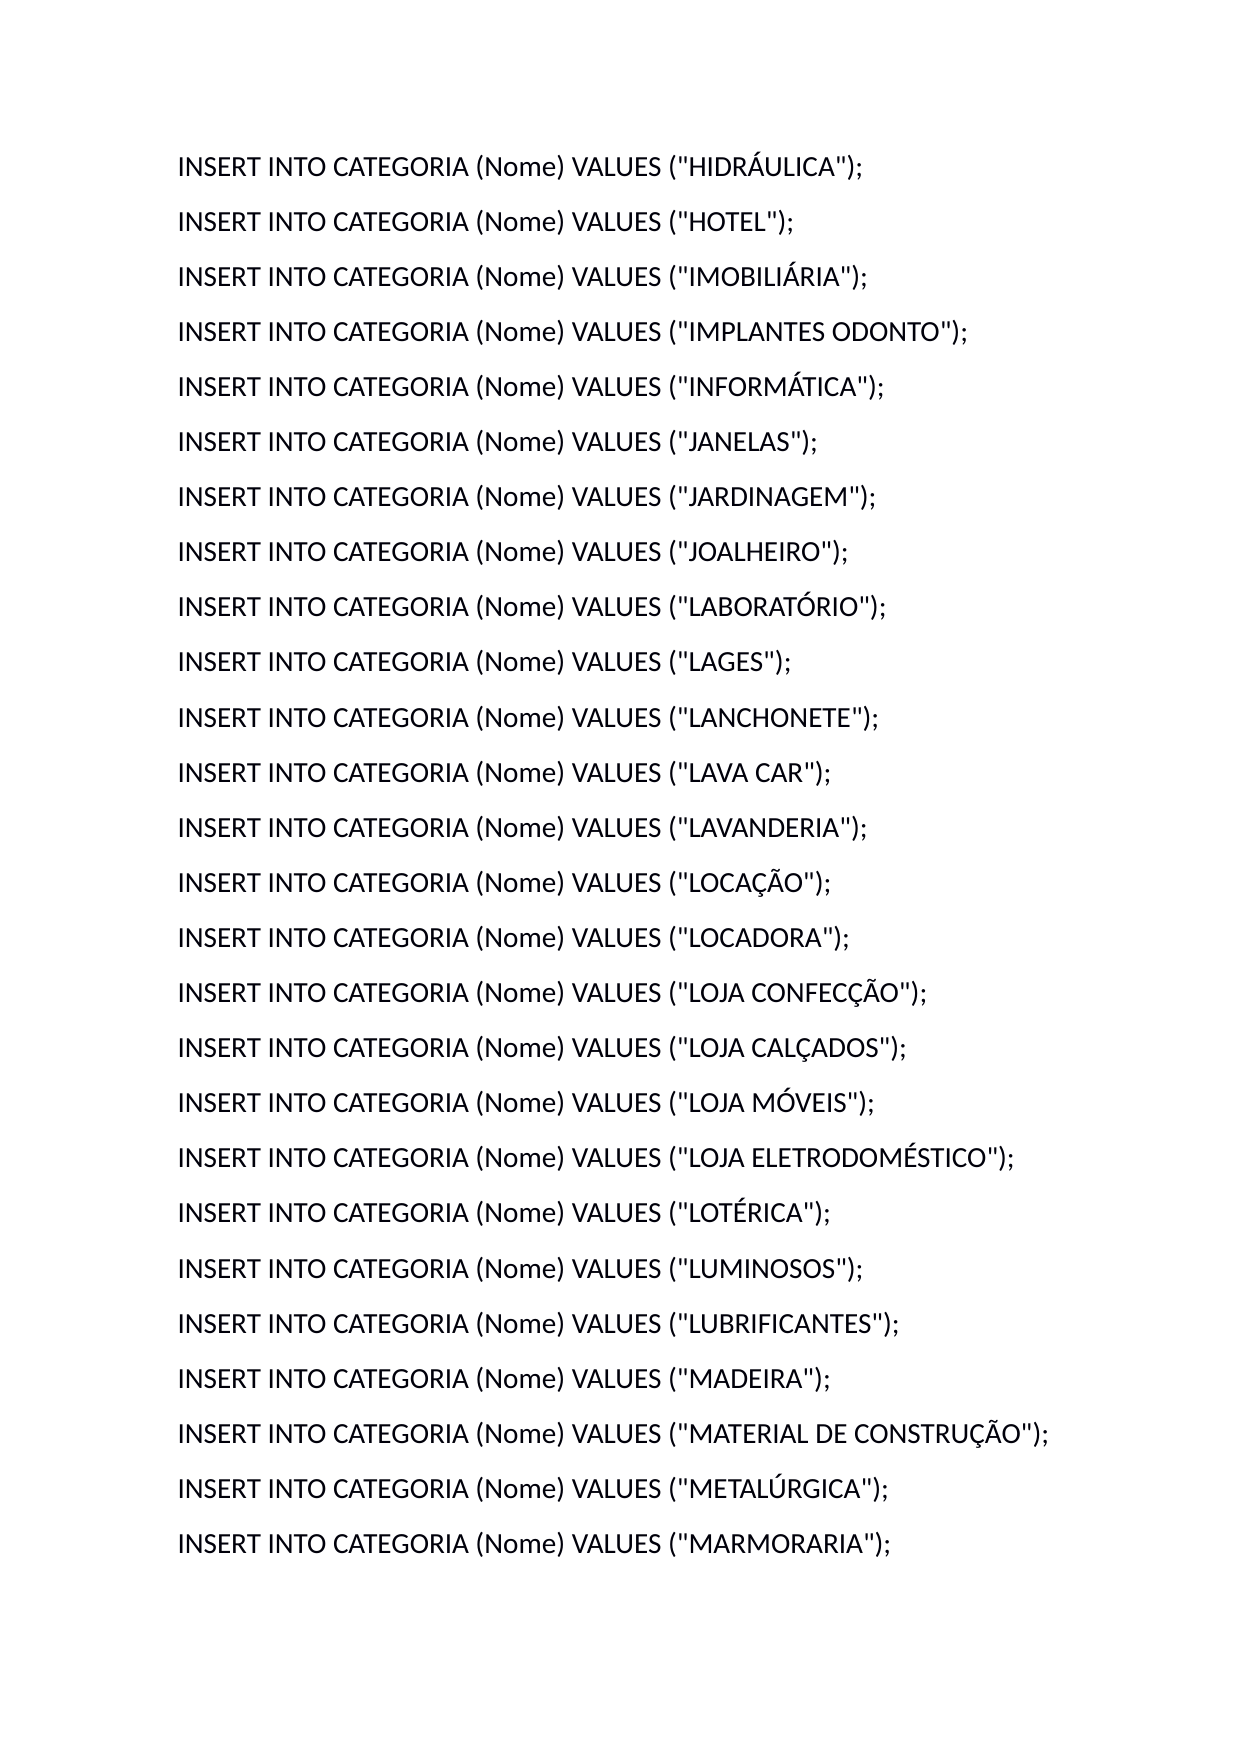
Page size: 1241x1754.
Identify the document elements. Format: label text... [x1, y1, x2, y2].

text INSERT INTO CATEGORIA (Nome) VALUES ("LAGES"); [177, 643, 1063, 679]
text INSERT INTO CATEGORIA (Nome) VALUES ("MATERIAL DE CONSTRUÇÃO"); [177, 1415, 1063, 1451]
text INSERT INTO CATEGORIA (Nome) VALUES ("INFORMÁTICA"); [177, 368, 1063, 404]
text INSERT INTO CATEGORIA (Nome) VALUES ("IMOBILIÁRIA"); [177, 258, 1063, 293]
text INSERT INTO CATEGORIA (Nome) VALUES ("LOJA MÓVEIS"); [177, 1084, 1063, 1120]
text INSERT INTO CATEGORIA (Nome) VALUES ("JOALHEIRO"); [177, 533, 1063, 569]
text INSERT INTO CATEGORIA (Nome) VALUES ("LOCADORA"); [177, 919, 1063, 955]
text INSERT INTO CATEGORIA (Nome) VALUES ("METALÚRGICA"); [177, 1470, 1063, 1506]
text INSERT INTO CATEGORIA (Nome) VALUES ("LAVANDERIA"); [177, 809, 1063, 844]
text INSERT INTO CATEGORIA (Nome) VALUES ("HOTEL"); [177, 203, 1063, 238]
text INSERT INTO CATEGORIA (Nome) VALUES ("MADEIRA"); [177, 1360, 1063, 1396]
text INSERT INTO CATEGORIA (Nome) VALUES ("LOCAÇÃO"); [177, 864, 1063, 899]
text INSERT INTO CATEGORIA (Nome) VALUES ("LOJA CALÇADOS"); [177, 1029, 1063, 1065]
text INSERT INTO CATEGORIA (Nome) VALUES ("JARDINAGEM"); [177, 478, 1063, 514]
text INSERT INTO CATEGORIA (Nome) VALUES ("LANCHONETE"); [177, 699, 1063, 734]
text INSERT INTO CATEGORIA (Nome) VALUES ("LOJA CONFECÇÃO"); [177, 974, 1063, 1010]
text INSERT INTO CATEGORIA (Nome) VALUES ("IMPLANTES ODONTO"); [177, 313, 1063, 348]
text INSERT INTO CATEGORIA (Nome) VALUES ("LAVA CAR"); [177, 754, 1063, 789]
text INSERT INTO CATEGORIA (Nome) VALUES ("LUMINOSOS"); [177, 1250, 1063, 1285]
text INSERT INTO CATEGORIA (Nome) VALUES ("LUBRIFICANTES"); [177, 1305, 1063, 1340]
text INSERT INTO CATEGORIA (Nome) VALUES ("JANELAS"); [177, 423, 1063, 459]
text INSERT INTO CATEGORIA (Nome) VALUES ("MARMORARIA"); [177, 1525, 1063, 1561]
text INSERT INTO CATEGORIA (Nome) VALUES ("HIDRÁULICA"); [177, 148, 1063, 183]
text INSERT INTO CATEGORIA (Nome) VALUES ("LABORATÓRIO"); [177, 588, 1063, 624]
text INSERT INTO CATEGORIA (Nome) VALUES ("LOTÉRICA"); [177, 1194, 1063, 1230]
text INSERT INTO CATEGORIA (Nome) VALUES ("LOJA ELETRODOMÉSTICO"); [177, 1139, 1063, 1175]
